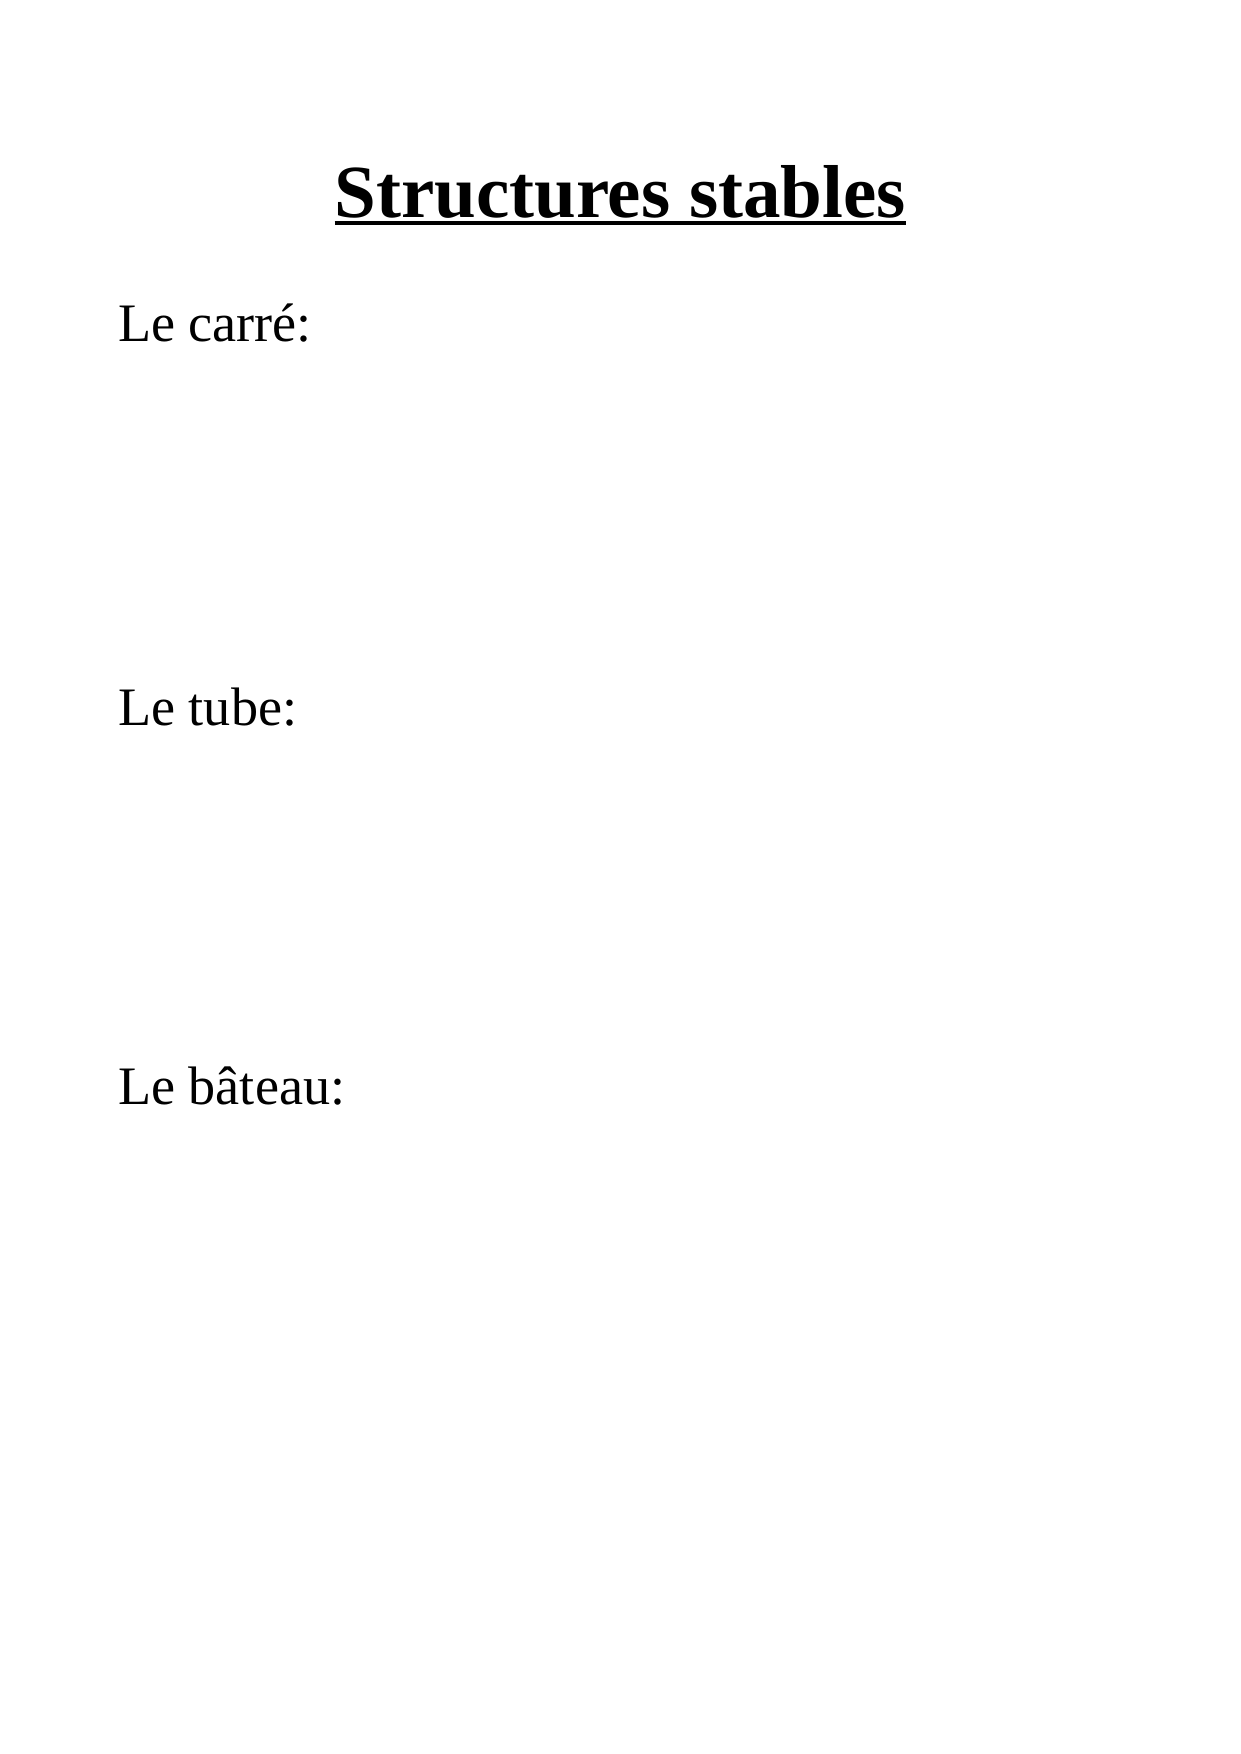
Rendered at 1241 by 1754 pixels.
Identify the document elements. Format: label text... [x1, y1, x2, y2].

text Le tube: [118, 675, 1122, 737]
text Structures stables [118, 147, 1122, 233]
text Le carré: [118, 291, 1122, 353]
text Le bâteau: [118, 1054, 1122, 1116]
